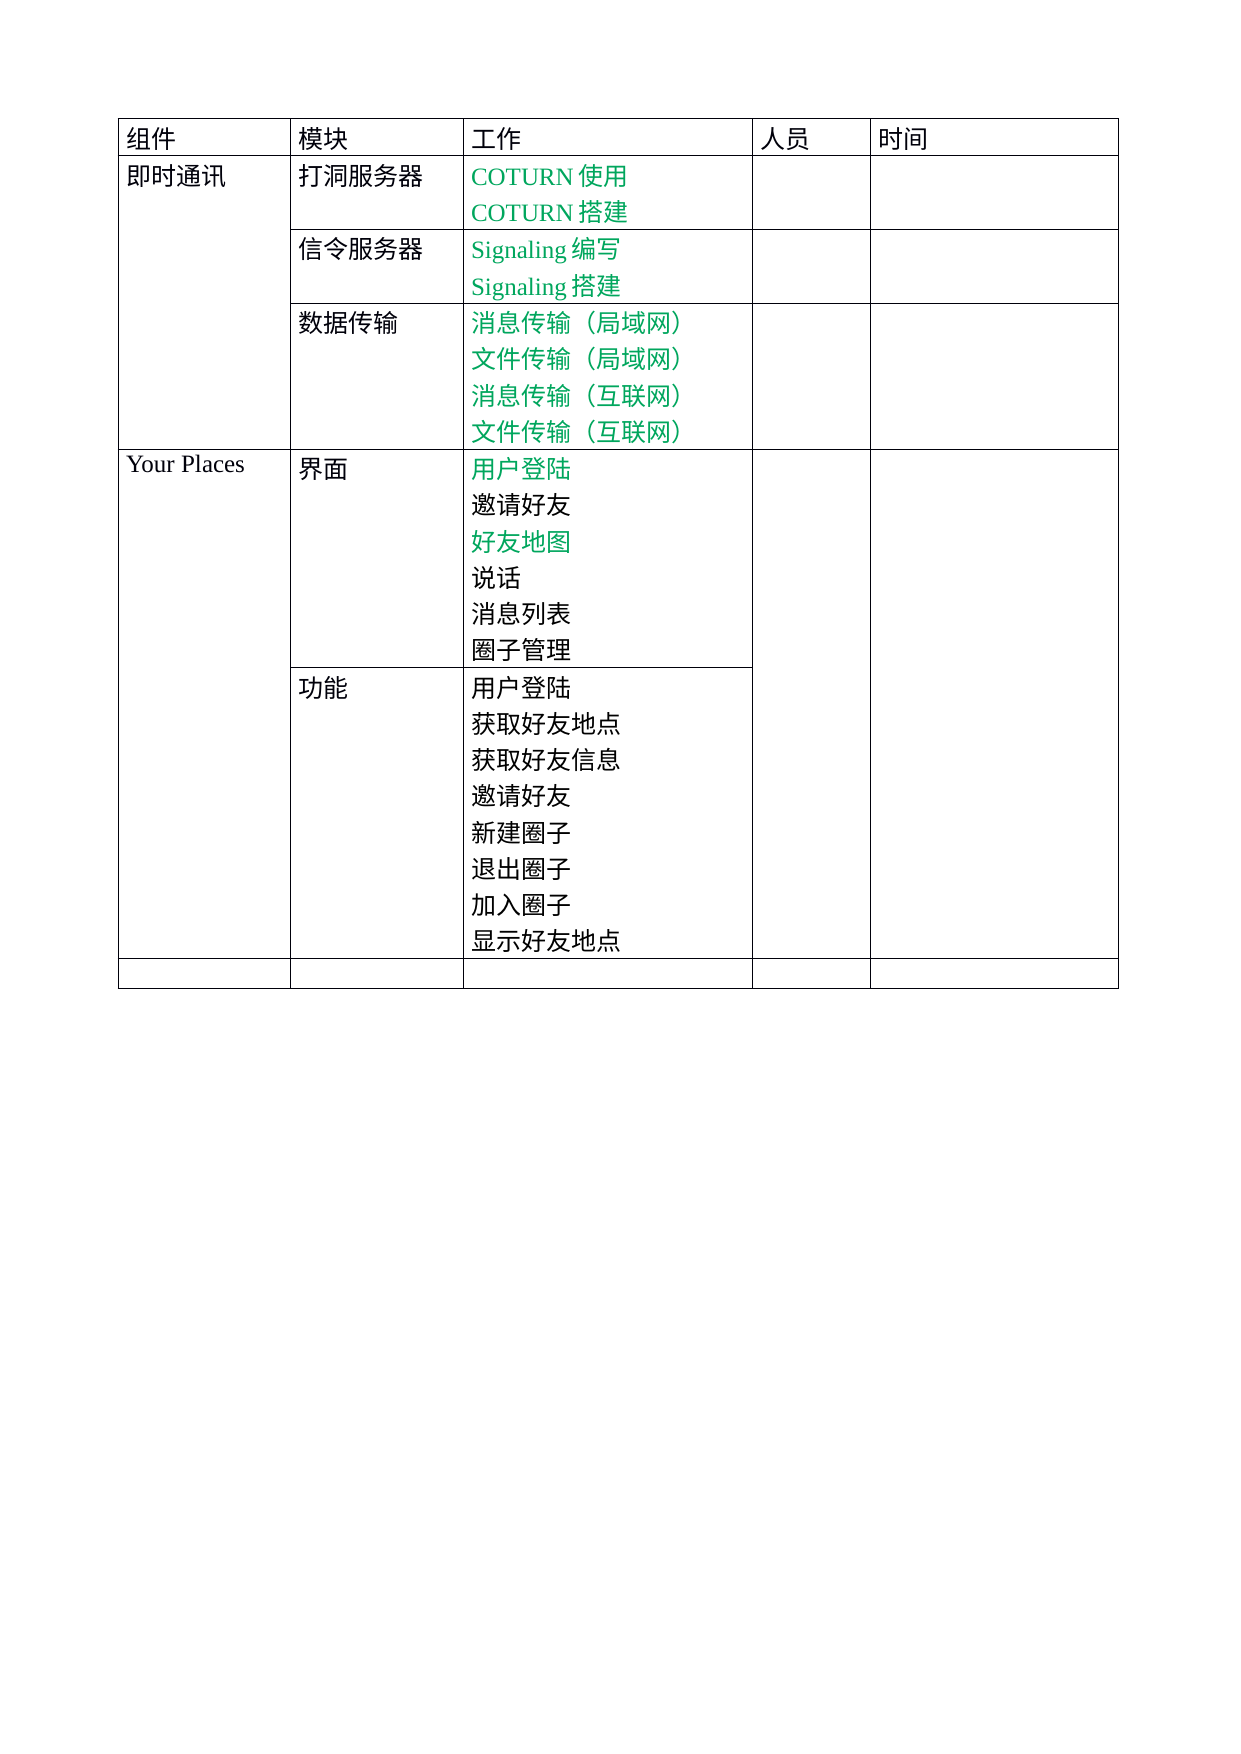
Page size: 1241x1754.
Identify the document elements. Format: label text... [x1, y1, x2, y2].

table_cell [871, 230, 1118, 302]
table_cell 打洞服务器 [291, 156, 463, 229]
table_cell [291, 959, 463, 988]
table_cell 用户登陆 获取好友地点 获取好友信息 邀请好友 新建圈子 退出圈子 加入圈子 显示好友地点 [464, 668, 752, 958]
table_header 人员 [753, 119, 870, 155]
table_cell 消息传输（局域网） 文件传输（局域网） 消息传输（互联网） 文件传输（互联网） [464, 304, 752, 448]
table_cell [871, 156, 1118, 229]
table_cell [871, 959, 1118, 988]
table_cell 即时通讯 [119, 156, 290, 448]
table_header 时间 [871, 119, 1118, 155]
table_cell Signaling编写 Signaling搭建 [464, 230, 752, 302]
table_cell [753, 156, 870, 229]
table_cell 功能 [291, 668, 463, 958]
table_cell [871, 304, 1118, 448]
table_cell Your Places [119, 450, 290, 958]
table_header 工作 [464, 119, 752, 155]
table_cell 界面 [291, 450, 463, 667]
table_cell [753, 304, 870, 448]
table_cell 信令服务器 [291, 230, 463, 302]
table_cell [753, 450, 870, 958]
table_header 组件 [119, 119, 290, 155]
table_cell 用户登陆 邀请好友 好友地图 说话 消息列表 圈子管理 [464, 450, 752, 667]
table_cell COTURN使用 COTURN搭建 [464, 156, 752, 229]
table_cell 数据传输 [291, 304, 463, 448]
table_cell [119, 959, 290, 988]
table_cell [871, 450, 1118, 958]
table_header 模块 [291, 119, 463, 155]
table_cell [753, 959, 870, 988]
table_cell [464, 959, 752, 988]
table_cell [753, 230, 870, 302]
